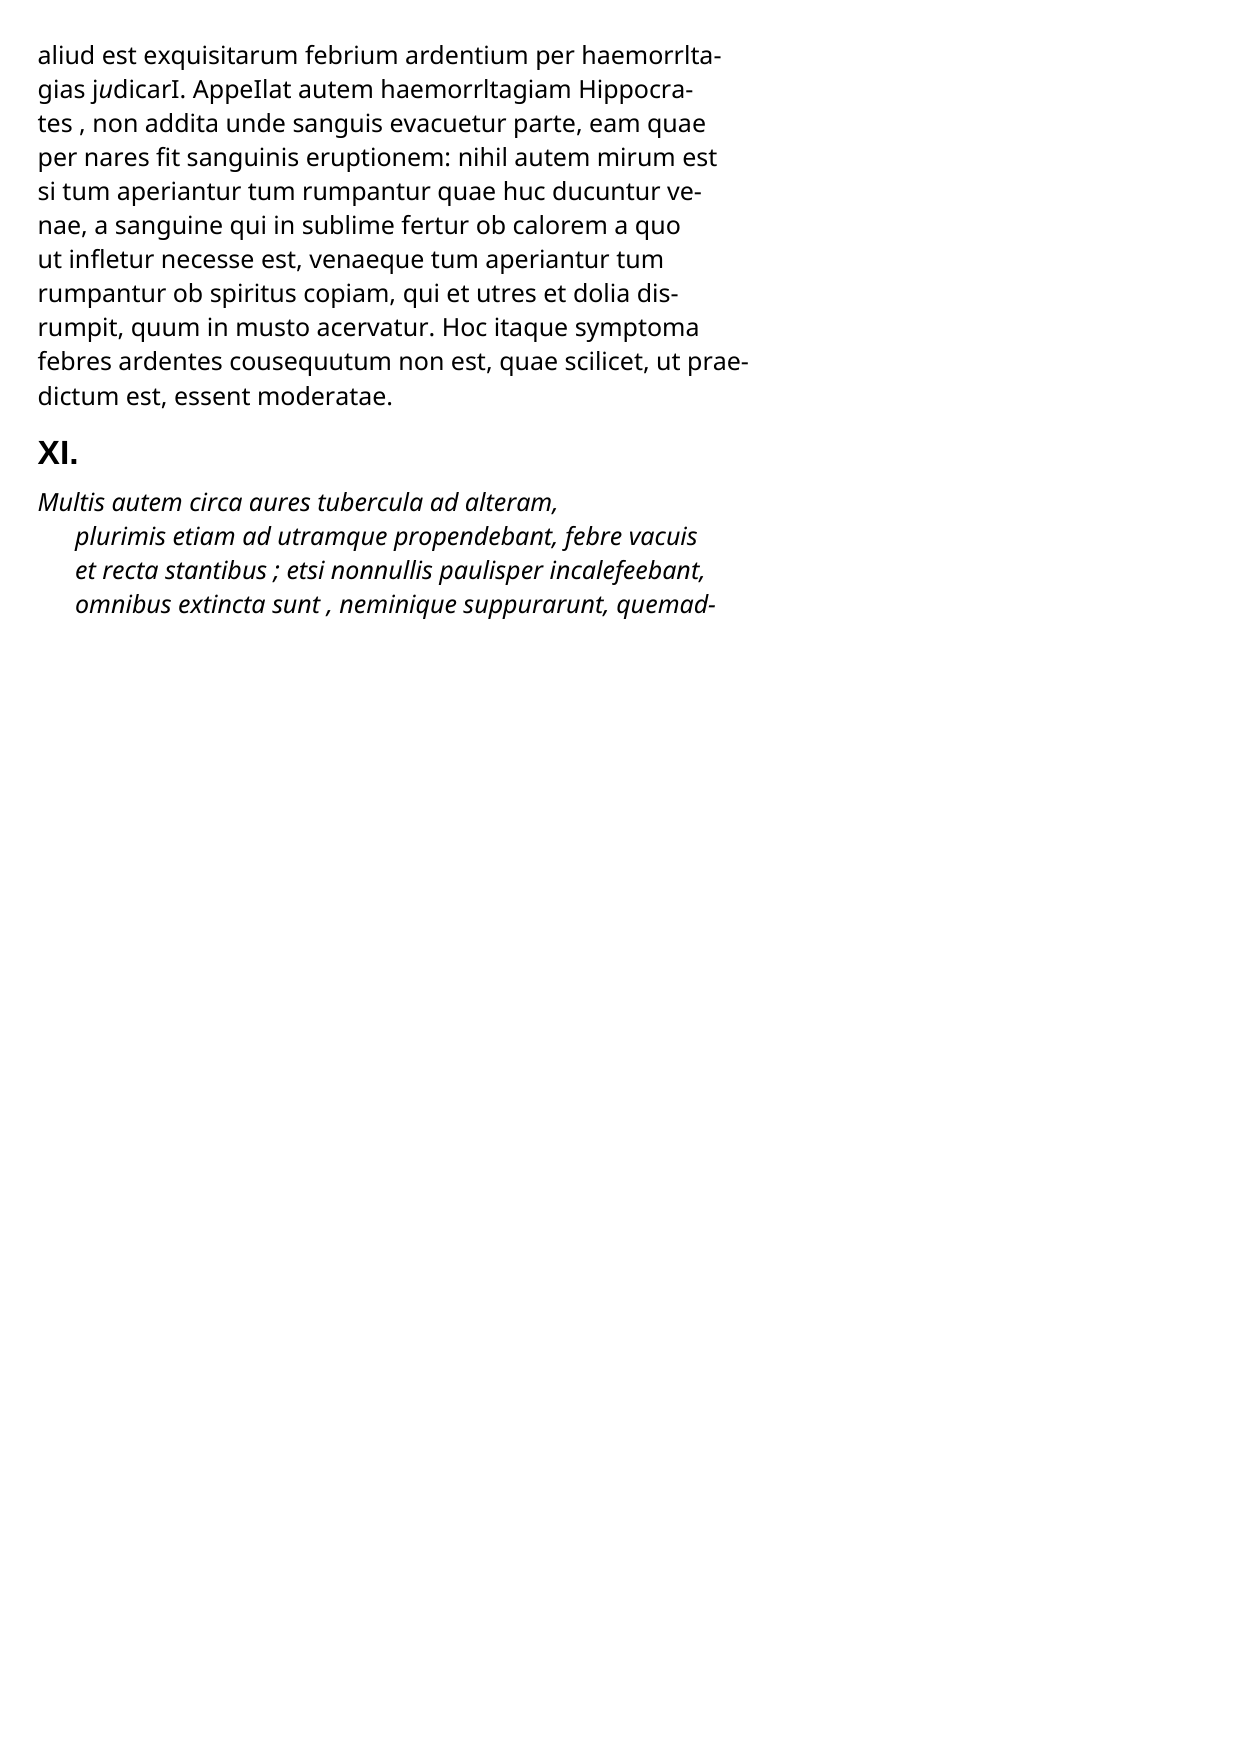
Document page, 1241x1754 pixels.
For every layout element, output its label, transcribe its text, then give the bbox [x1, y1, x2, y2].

subtitle XI. [37, 433, 1203, 472]
text Multis autem circa aures tubercula ad alteram, plurimis etiam ad utramque propendebant, febre vacuis et recta stantibus ; etsi nonnullis paulisper incalefeebant, omnibus extincta sunt , neminique suppurarunt, quemad- [37, 484, 1203, 620]
text aliud est exquisitarum febrium ardentium per haemorrlta- gias judicarI. AppeIlat autem haemorrltagiam Hippocra- tes , non addita unde sanguis evacuetur parte, eam quae per nares fit sanguinis eruptionem: nihil autem mirum est si tum aperiantur tum rumpantur quae huc ducuntur ve- nae, a sanguine qui in sublime fertur ob calorem a quo ut infletur necesse est, venaeque tum aperiantur tum rumpantur ob spiritus copiam, qui et utres et dolia dis- rumpit, quum in musto acervatur. Hoc itaque symptoma febres ardentes cousequutum non est, quae scilicet, ut prae- dictum est, essent moderatae. [37, 37, 1203, 412]
